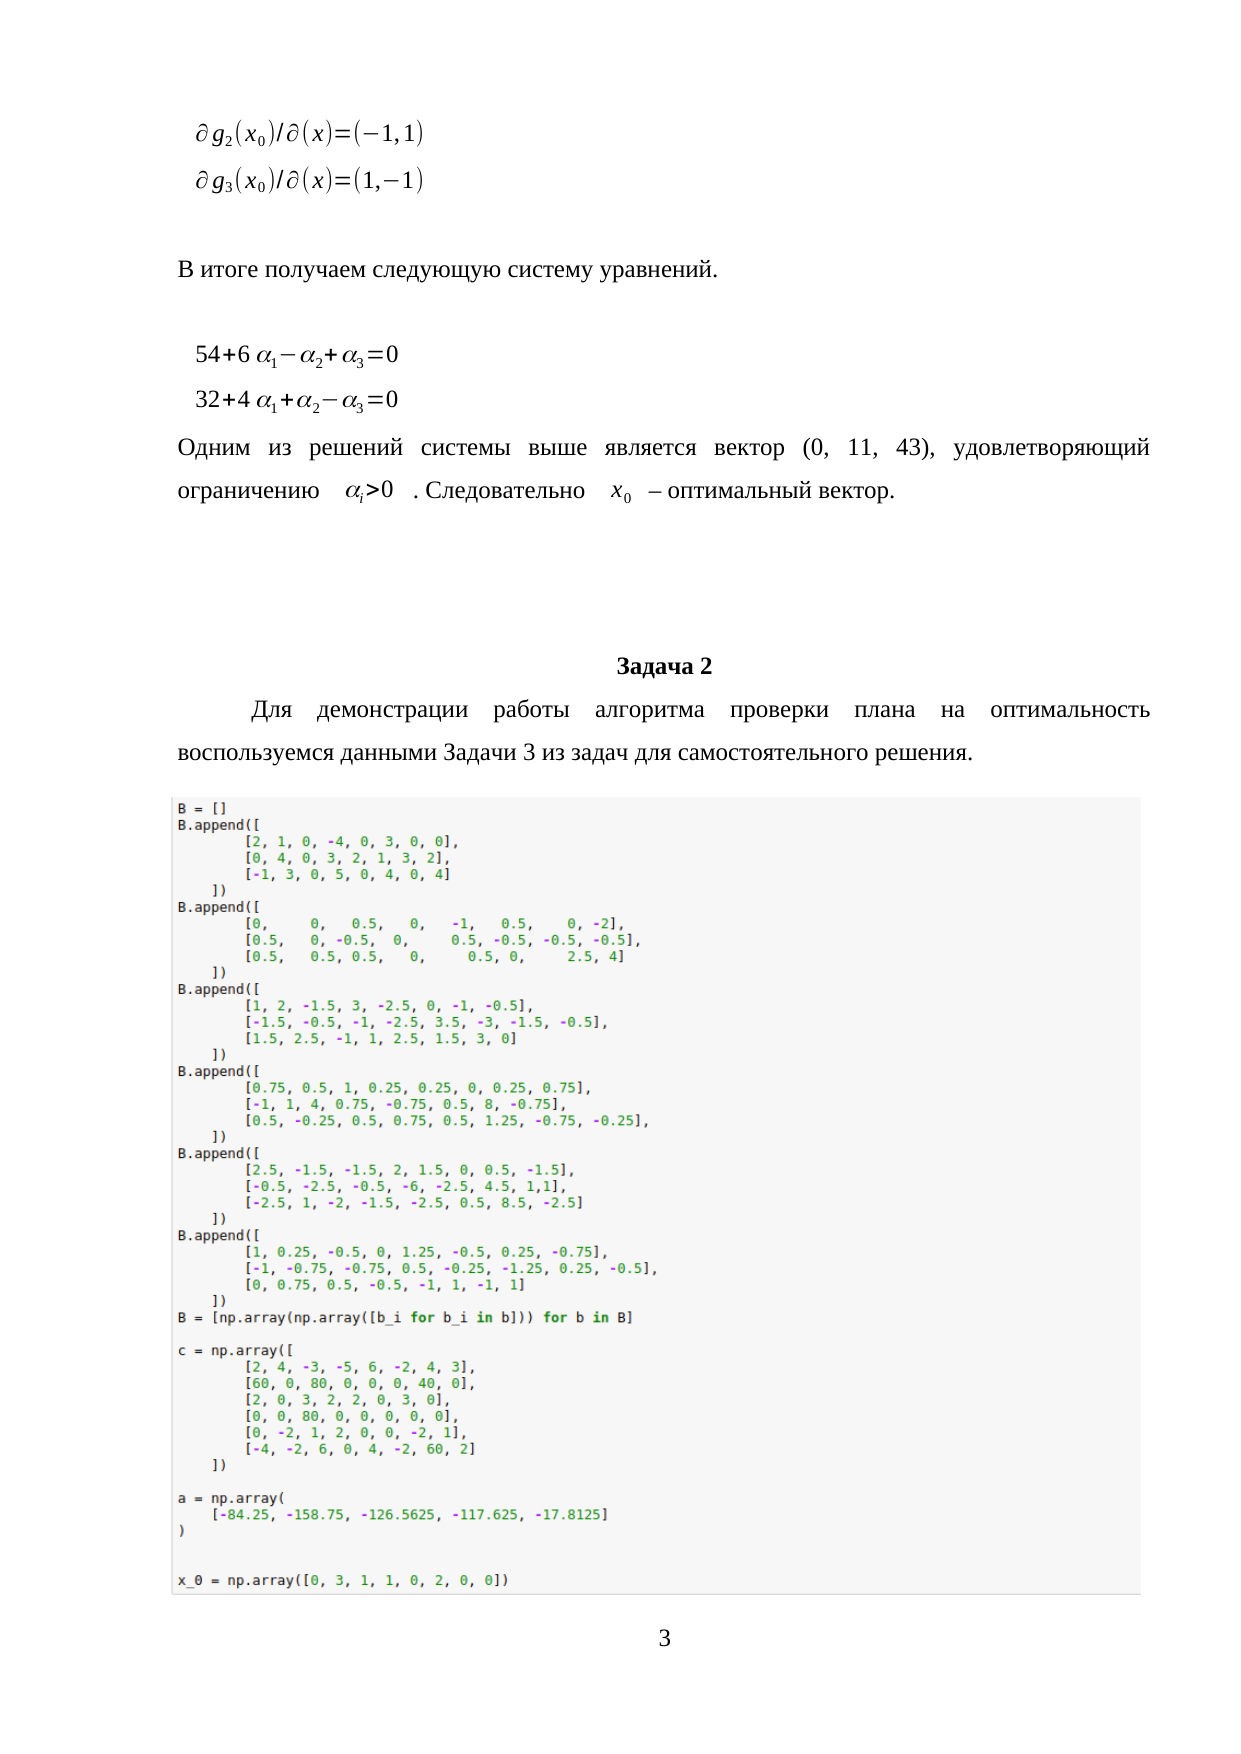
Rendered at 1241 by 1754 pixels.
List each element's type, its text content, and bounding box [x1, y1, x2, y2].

text Задача 2 [177, 651, 1152, 680]
text Одним из решений системы выше является вектор (0, 11, 43), удовлетворяющий ограничению . Следовательно – оптимальный вектор. [177, 432, 1152, 507]
text Для демонстрации работы алгоритма проверки плана на оптимальность воспользуемся данными Задачи 3 из задач для самостоятельного решения. [177, 694, 1152, 766]
text В итоге получаем следующую систему уравнений. [177, 254, 1152, 283]
picture [166, 797, 1141, 1596]
